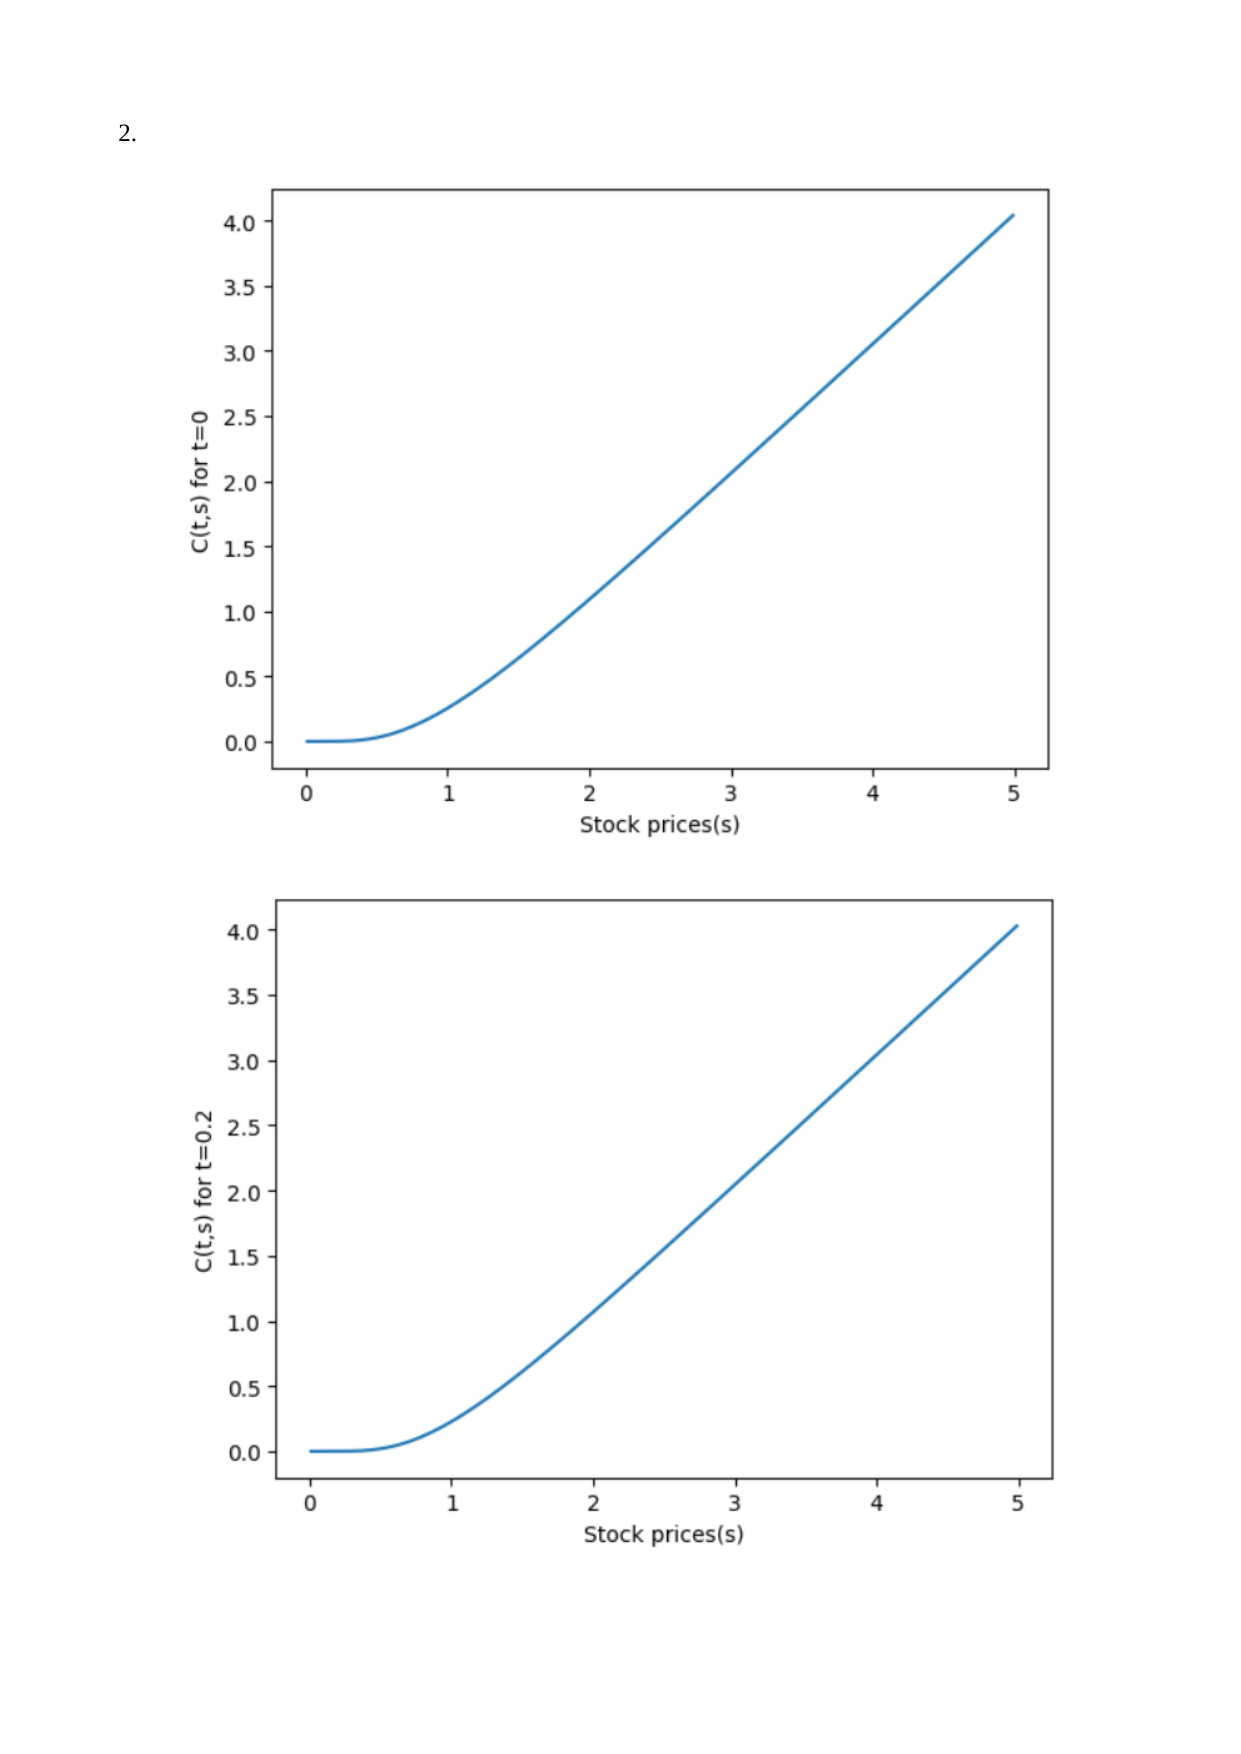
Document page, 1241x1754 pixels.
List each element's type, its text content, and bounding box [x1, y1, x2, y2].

text 2. [118, 118, 1122, 147]
picture [180, 883, 1060, 1556]
picture [180, 175, 1060, 855]
